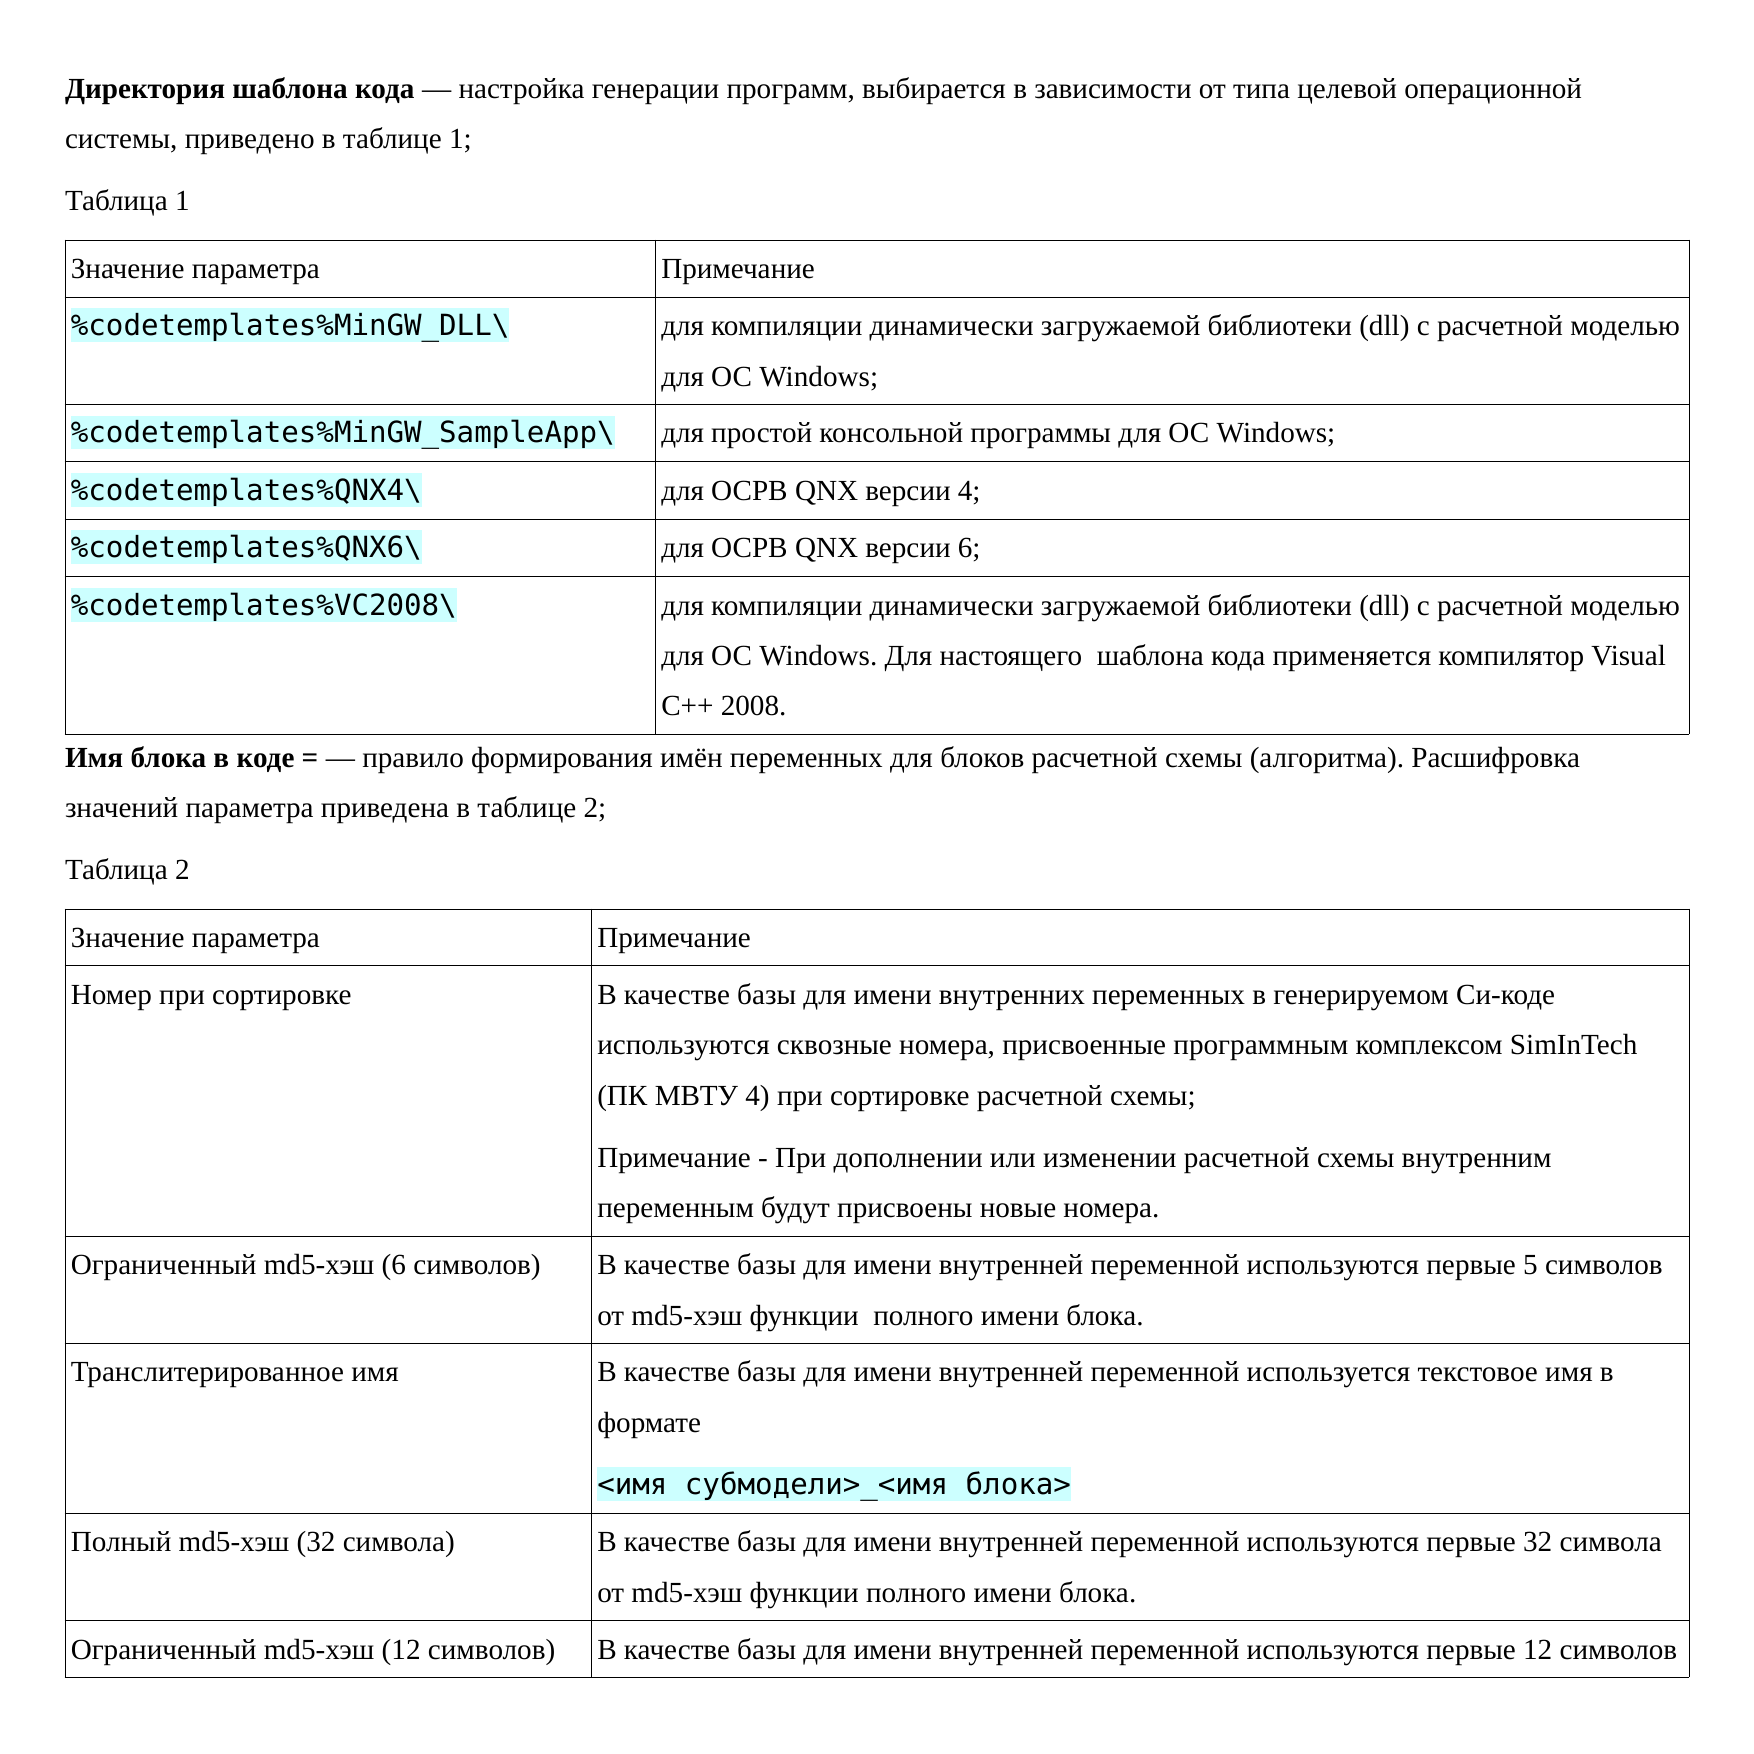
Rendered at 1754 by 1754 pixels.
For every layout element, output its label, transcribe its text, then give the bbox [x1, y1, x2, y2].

table_cell %codetemplates%QNX4\ [66, 462, 655, 519]
table_header Значение параметра [66, 910, 591, 965]
table_cell Полный md5-хэш (32 символа) [66, 1514, 591, 1620]
table_cell %codetemplates%MinGW_DLL\ [66, 298, 655, 404]
table_cell для компиляции динамически загружаемой библиотеки (dll) с расчетной моделью для ОС Windows. Для настоящего шаблона кода применяется компилятор Visual C++ 2008. [656, 577, 1689, 734]
table_cell Ограниченный md5-хэш (12 символов) [66, 1621, 591, 1677]
table_cell В качестве базы для имени внутренней переменной используются первые 5 символов от md5-хэш функции полного имени блока. [592, 1237, 1689, 1343]
table_header Значение параметра [66, 241, 655, 297]
table_cell В качестве базы для имени внутренних переменных в генерируемом Си-коде используются сквозные номера, присвоенные программным комплексом SimInTech (ПК МВТУ 4) при сортировке расчетной схемы; Примечание - При дополнении или изменении расчетной схемы внутренним переменным будут присвоены новые номера. [592, 966, 1689, 1236]
table_cell %codetemplates%VC2008\ [66, 577, 655, 734]
table_cell %codetemplates%QNX6\ [66, 520, 655, 576]
table_header Примечание [656, 241, 1689, 297]
table_cell Ограниченный md5-хэш (6 символов) [66, 1237, 591, 1343]
table_cell %codetemplates%MinGW_SampleApp\ [66, 405, 655, 461]
table_cell для ОСРВ QNX версии 4; [656, 462, 1689, 519]
table_cell для ОСРВ QNX версии 6; [656, 520, 1689, 576]
table_cell В качестве базы для имени внутренней переменной используется текстовое имя в формате <имя субмодели>_<имя блока> [592, 1344, 1689, 1513]
table_cell Директория шаблона кода — настройка генерации программ, выбирается в зависимости от типа целевой операционной системы, приведено в таблице 1; Таблица 1 Имя блока в коде = — правило формирования имён переменных для блоков расчетной схемы (алгоритма). Расшифровка значений параметра приведена в таблице 2; Таблица 2 [59, 59, 1695, 1683]
table_cell В качестве базы для имени внутренней переменной используются первые 12 символов [592, 1621, 1689, 1677]
table_cell Транслитерированное имя [66, 1344, 591, 1513]
table_cell Номер при сортировке [66, 966, 591, 1236]
table_header Примечание [592, 910, 1689, 965]
table_cell для компиляции динамически загружаемой библиотеки (dll) с расчетной моделью для ОС Windows; [656, 298, 1689, 404]
table_cell В качестве базы для имени внутренней переменной используются первые 32 символа от md5-хэш функции полного имени блока. [592, 1514, 1689, 1620]
table_cell для простой консольной программы для ОС Windows; [656, 405, 1689, 461]
